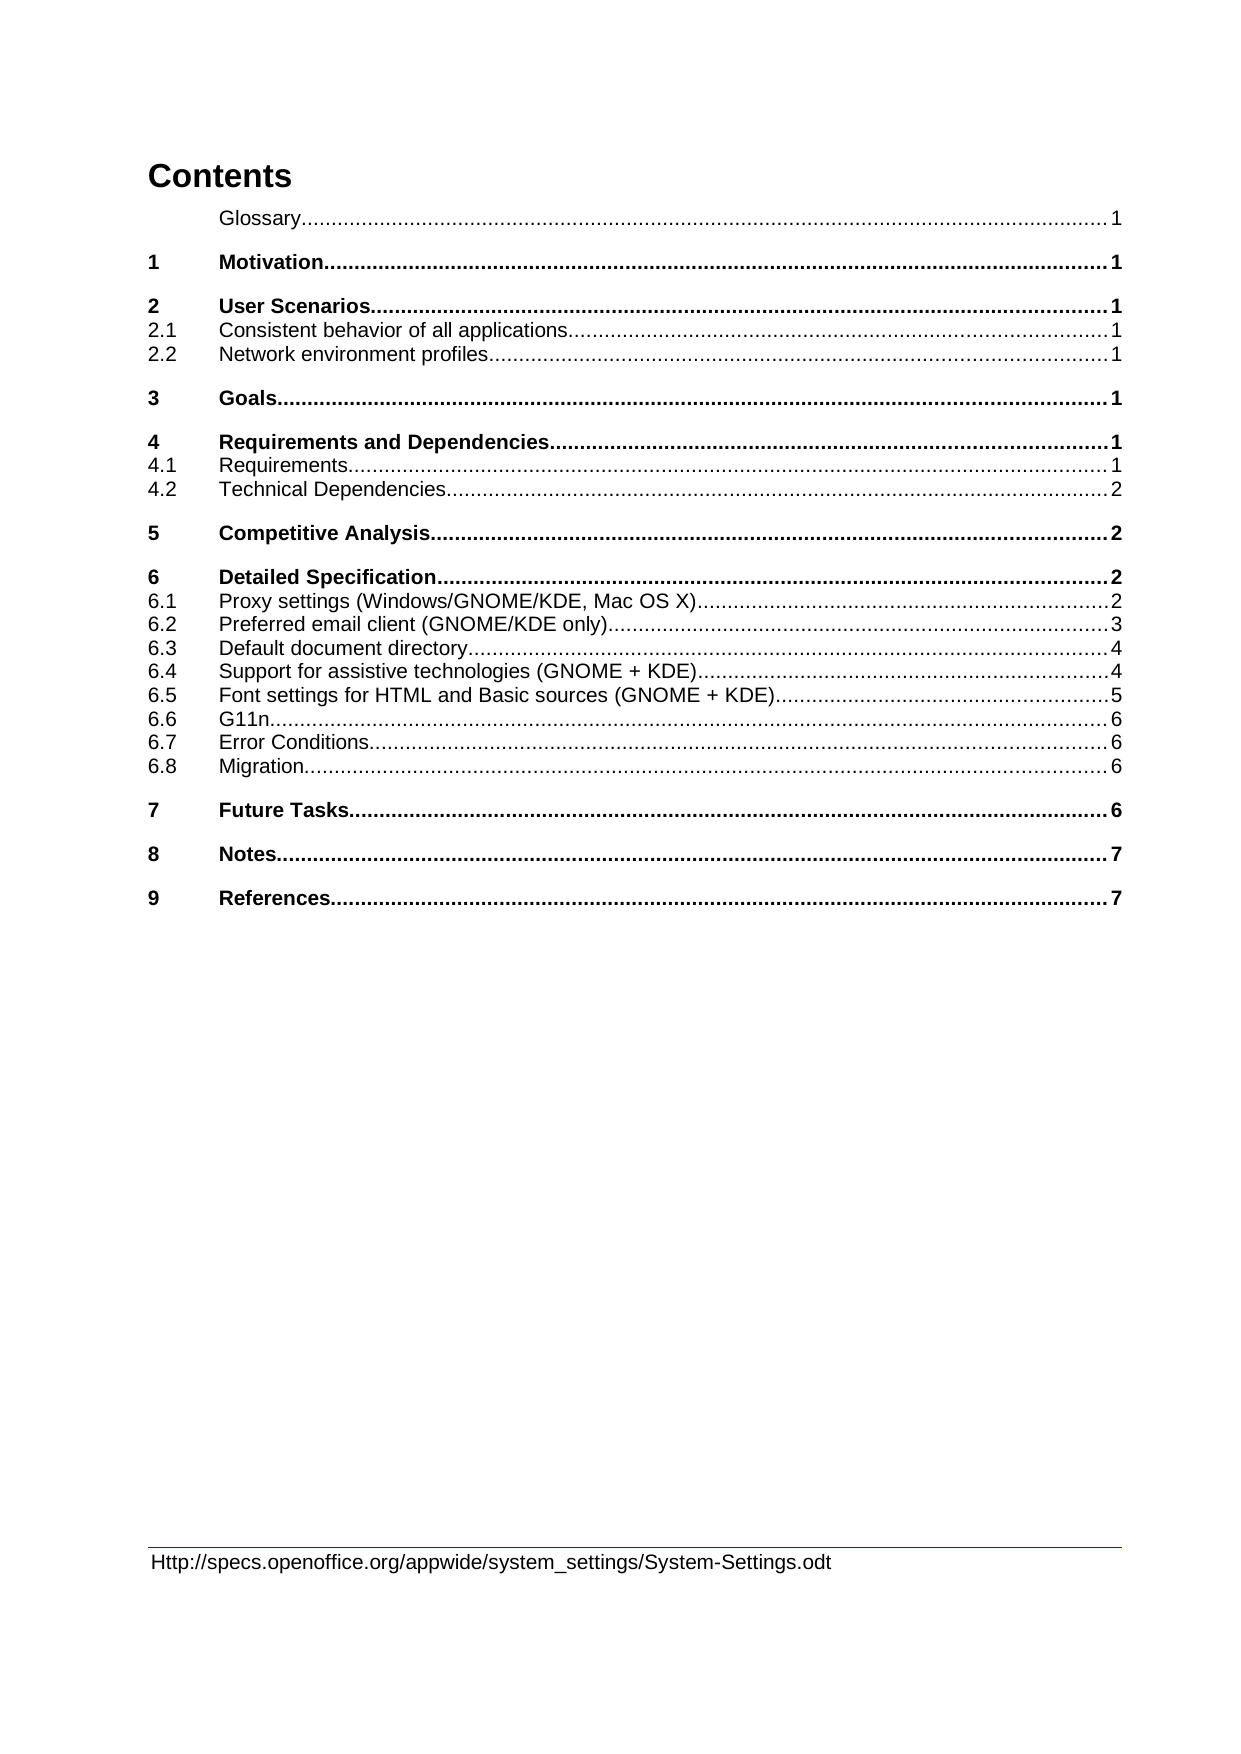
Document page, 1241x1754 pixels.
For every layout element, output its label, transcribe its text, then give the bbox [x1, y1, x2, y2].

text 2 User Scenarios 1 [148, 295, 1122, 318]
text 4 Requirements and Dependencies 1 [148, 430, 1122, 454]
text 6.6 G11n 6 [148, 707, 1122, 731]
text 9 References 7 [148, 887, 1122, 910]
text 4.2 Technical Dependencies 2 [148, 477, 1122, 501]
text 6.3 Default document directory 4 [148, 636, 1122, 660]
text Glossary 1 [148, 207, 1122, 230]
subtitle Contents [148, 157, 1122, 194]
text 6.1 Proxy settings (Windows/GNOME/KDE, Mac OS X) 2 [148, 589, 1122, 613]
text 3 Goals 1 [148, 386, 1122, 410]
text 6.8 Migration 6 [148, 754, 1122, 778]
text 1 Motivation 1 [148, 251, 1122, 274]
text 5 Competitive Analysis 2 [148, 522, 1122, 545]
text 8 Notes 7 [148, 842, 1122, 866]
text 6.4 Support for assistive technologies (GNOME + KDE) 4 [148, 660, 1122, 683]
text 6 Detailed Specification 2 [148, 566, 1122, 589]
text 6.7 Error Conditions 6 [148, 731, 1122, 754]
text 2.1 Consistent behavior of all applications 1 [148, 318, 1122, 342]
text 4.1 Requirements 1 [148, 454, 1122, 477]
text 6.5 Font settings for HTML and Basic sources (GNOME + KDE) 5 [148, 683, 1122, 707]
text 2.2 Network environment profiles 1 [148, 342, 1122, 366]
text 6.2 Preferred email client (GNOME/KDE only) 3 [148, 613, 1122, 636]
text 7 Future Tasks 6 [148, 798, 1122, 822]
